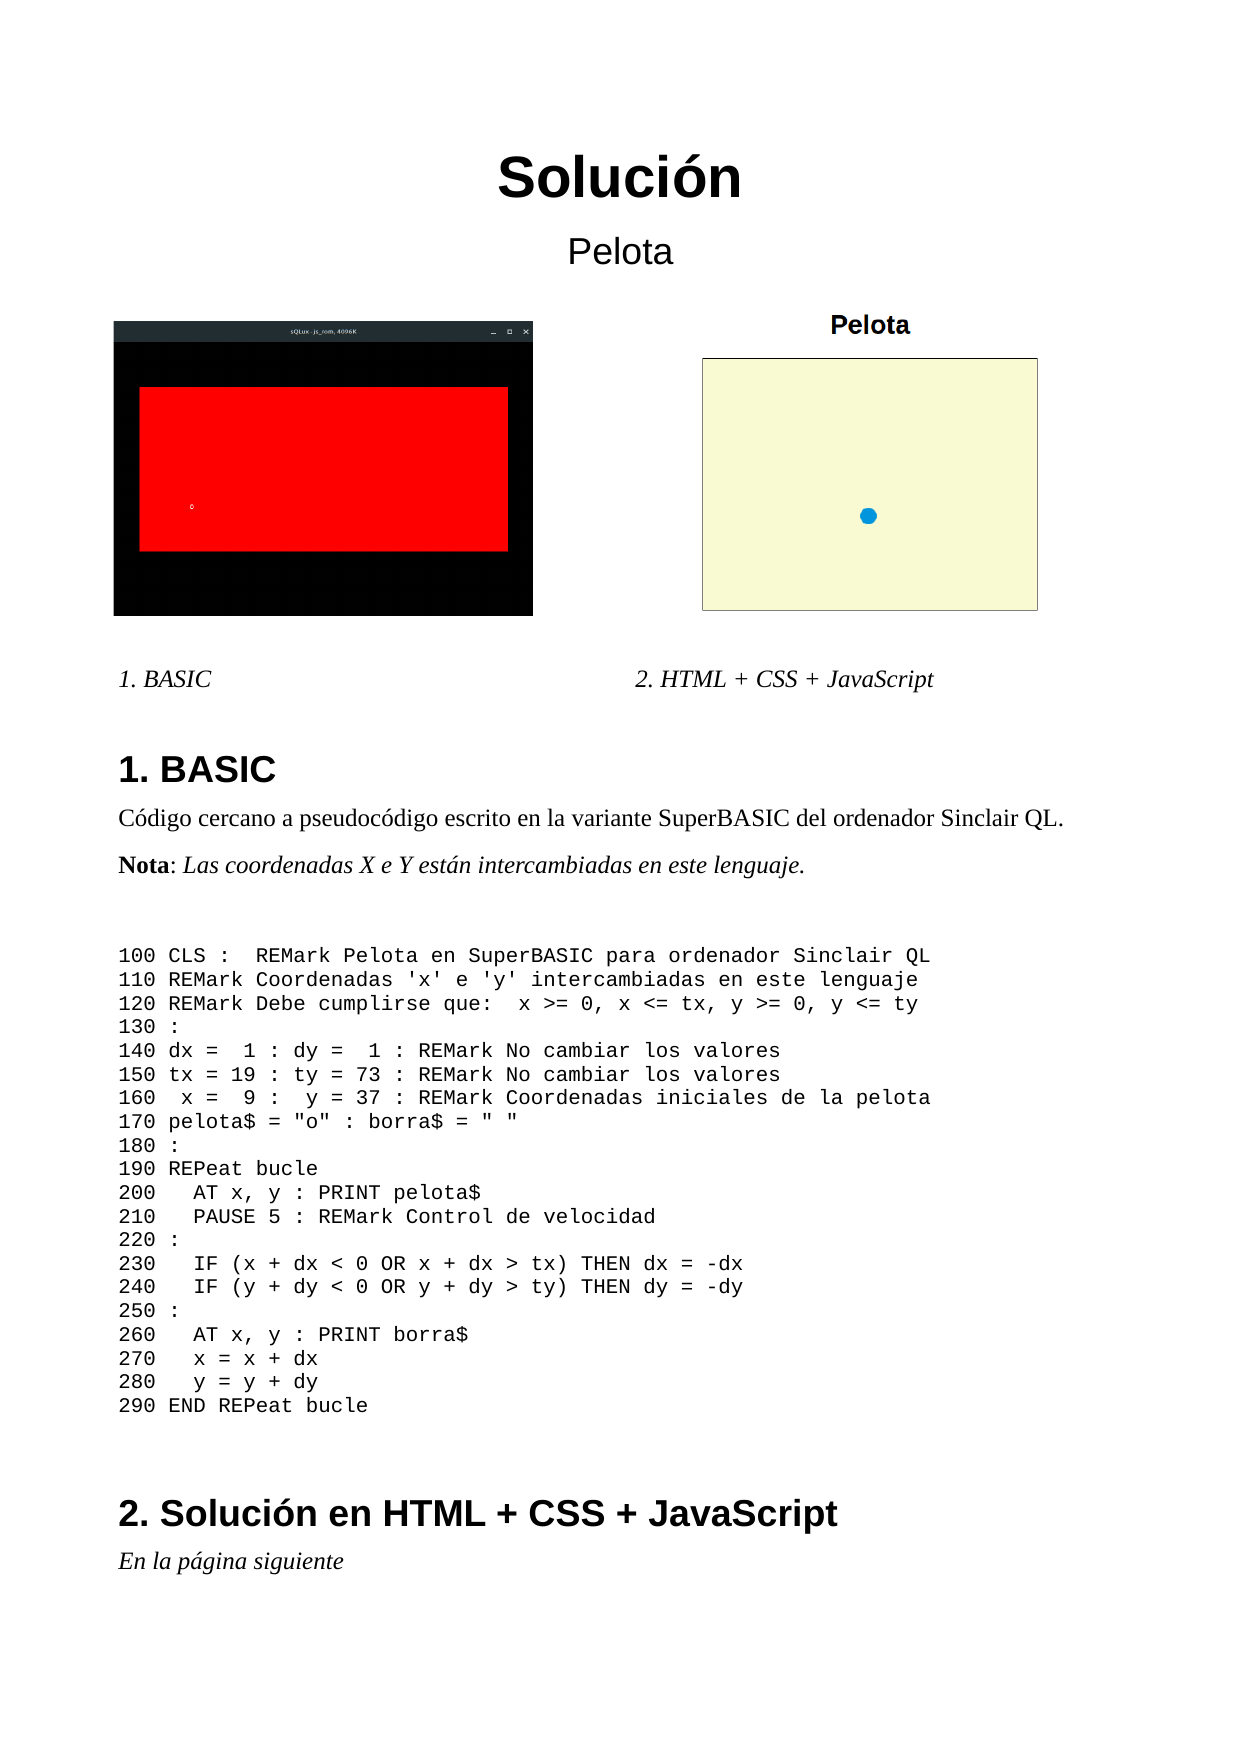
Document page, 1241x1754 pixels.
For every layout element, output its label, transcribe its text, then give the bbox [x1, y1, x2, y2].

picture [643, 295, 1088, 662]
text 220 : [118, 1229, 1122, 1253]
text Código cercano a pseudocódigo escrito en la variante SuperBASIC del ordenador Sinclair QL. [118, 803, 1122, 831]
text 1. BASIC 2. HTML + CSS + JavaScript [118, 664, 1122, 693]
text 150 tx = 19 : ty = 73 : REMark No cambiar los valores [118, 1064, 1122, 1087]
text 240 IF (y + dy < 0 OR y + dy > ty) THEN dy = -dy [118, 1277, 1122, 1300]
picture [113, 321, 533, 616]
text 130 : [118, 1016, 1122, 1040]
text 270 x = x + dx [118, 1347, 1122, 1371]
text 230 IF (x + dx < 0 OR x + dx > tx) THEN dx = -dx [118, 1253, 1122, 1277]
subtitle 1. BASIC [118, 747, 1122, 790]
text 190 REPeat bucle [118, 1158, 1122, 1182]
text 200 AT x, y : PRINT pelota$ [118, 1182, 1122, 1206]
text 210 PAUSE 5 : REMark Control de velocidad [118, 1206, 1122, 1229]
text Nota: Las coordenadas X e Y están intercambiadas en este lenguaje. [118, 850, 1122, 879]
subtitle 2. Solución en HTML + CSS + JavaScript [118, 1491, 1122, 1534]
text 140 dx = 1 : dy = 1 : REMark No cambiar los valores [118, 1040, 1122, 1064]
text 260 AT x, y : PRINT borra$ [118, 1324, 1122, 1347]
text 180 : [118, 1135, 1122, 1158]
subtitle Pelota [118, 229, 1122, 272]
text 280 y = y + dy [118, 1371, 1122, 1395]
text 160 x = 9 : y = 37 : REMark Coordenadas iniciales de la pelota [118, 1087, 1122, 1111]
text 170 pelota$ = "o" : borra$ = " " [118, 1111, 1122, 1135]
text 120 REMark Debe cumplirse que: x >= 0, x <= tx, y >= 0, y <= ty [118, 993, 1122, 1016]
text En la página siguiente [118, 1546, 1122, 1575]
text 100 CLS : REMark Pelota en SuperBASIC para ordenador Sinclair QL [118, 946, 1122, 969]
title Solución [118, 143, 1122, 210]
text 250 : [118, 1300, 1122, 1324]
text 290 END REPeat bucle [118, 1395, 1122, 1418]
text 110 REMark Coordenadas 'x' e 'y' intercambiadas en este lenguaje [118, 969, 1122, 993]
